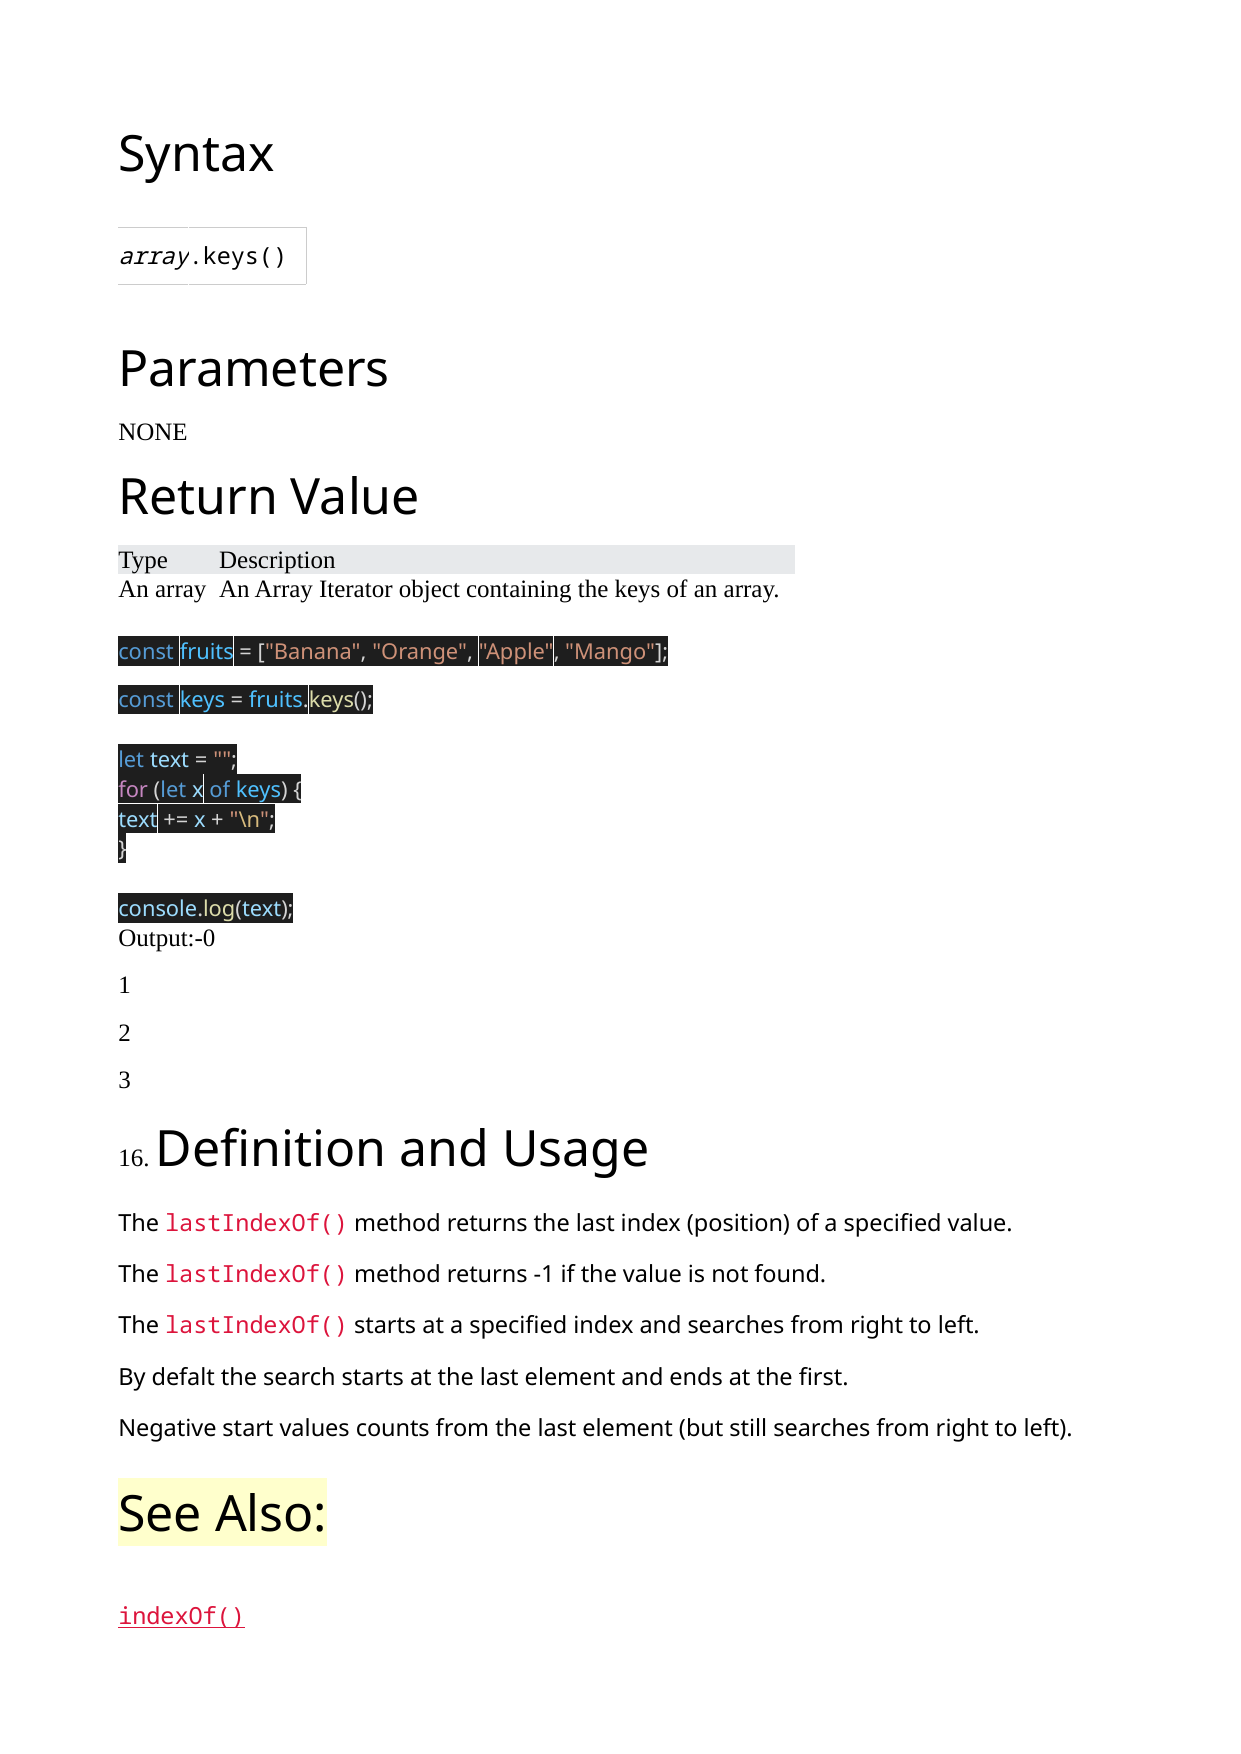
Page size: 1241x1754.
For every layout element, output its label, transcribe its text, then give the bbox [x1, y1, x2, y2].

text const keys = fruits.keys(); [118, 684, 1122, 714]
text array.keys() [118, 228, 306, 284]
text indexOf() [118, 1599, 1122, 1632]
subtitle Return Value [118, 461, 1122, 529]
text Negative start values counts from the last element (but still searches from right to left). [118, 1411, 1122, 1443]
table_cell An Array Iterator object containing the keys of an array. [219, 574, 795, 603]
text The lastIndexOf() method returns -1 if the value is not found. [118, 1257, 1122, 1289]
table_cell An array [118, 574, 219, 603]
table_header NONE [118, 417, 205, 446]
text const fruits = ["Banana", "Orange", "Apple", "Mango"]; [118, 603, 1122, 666]
text 2 [118, 1018, 1122, 1047]
text Output:-0 [118, 923, 1122, 951]
text The lastIndexOf() starts at a specified index and searches from right to left. [118, 1309, 1122, 1341]
subtitle See Also: [118, 1478, 1122, 1546]
table_header Type [118, 545, 219, 574]
subtitle Syntax [118, 118, 1122, 186]
text console.log(text); [118, 893, 1122, 923]
text let text = ""; [118, 744, 1122, 774]
text for (let x of keys) { [118, 774, 1122, 803]
text 1 [118, 970, 1122, 999]
subtitle Parameters [118, 333, 1122, 401]
text text += x + "\n"; [118, 803, 1122, 833]
text By defalt the search starts at the last element and ends at the first. [118, 1360, 1122, 1392]
text } [118, 833, 1122, 863]
text [307, 227, 1122, 284]
text 16. Definition and Usage [118, 1113, 1122, 1181]
text The lastIndexOf() method returns the last index (position) of a specified value. [118, 1206, 1122, 1238]
text 3 [118, 1065, 1122, 1094]
table_header Description [219, 545, 795, 574]
